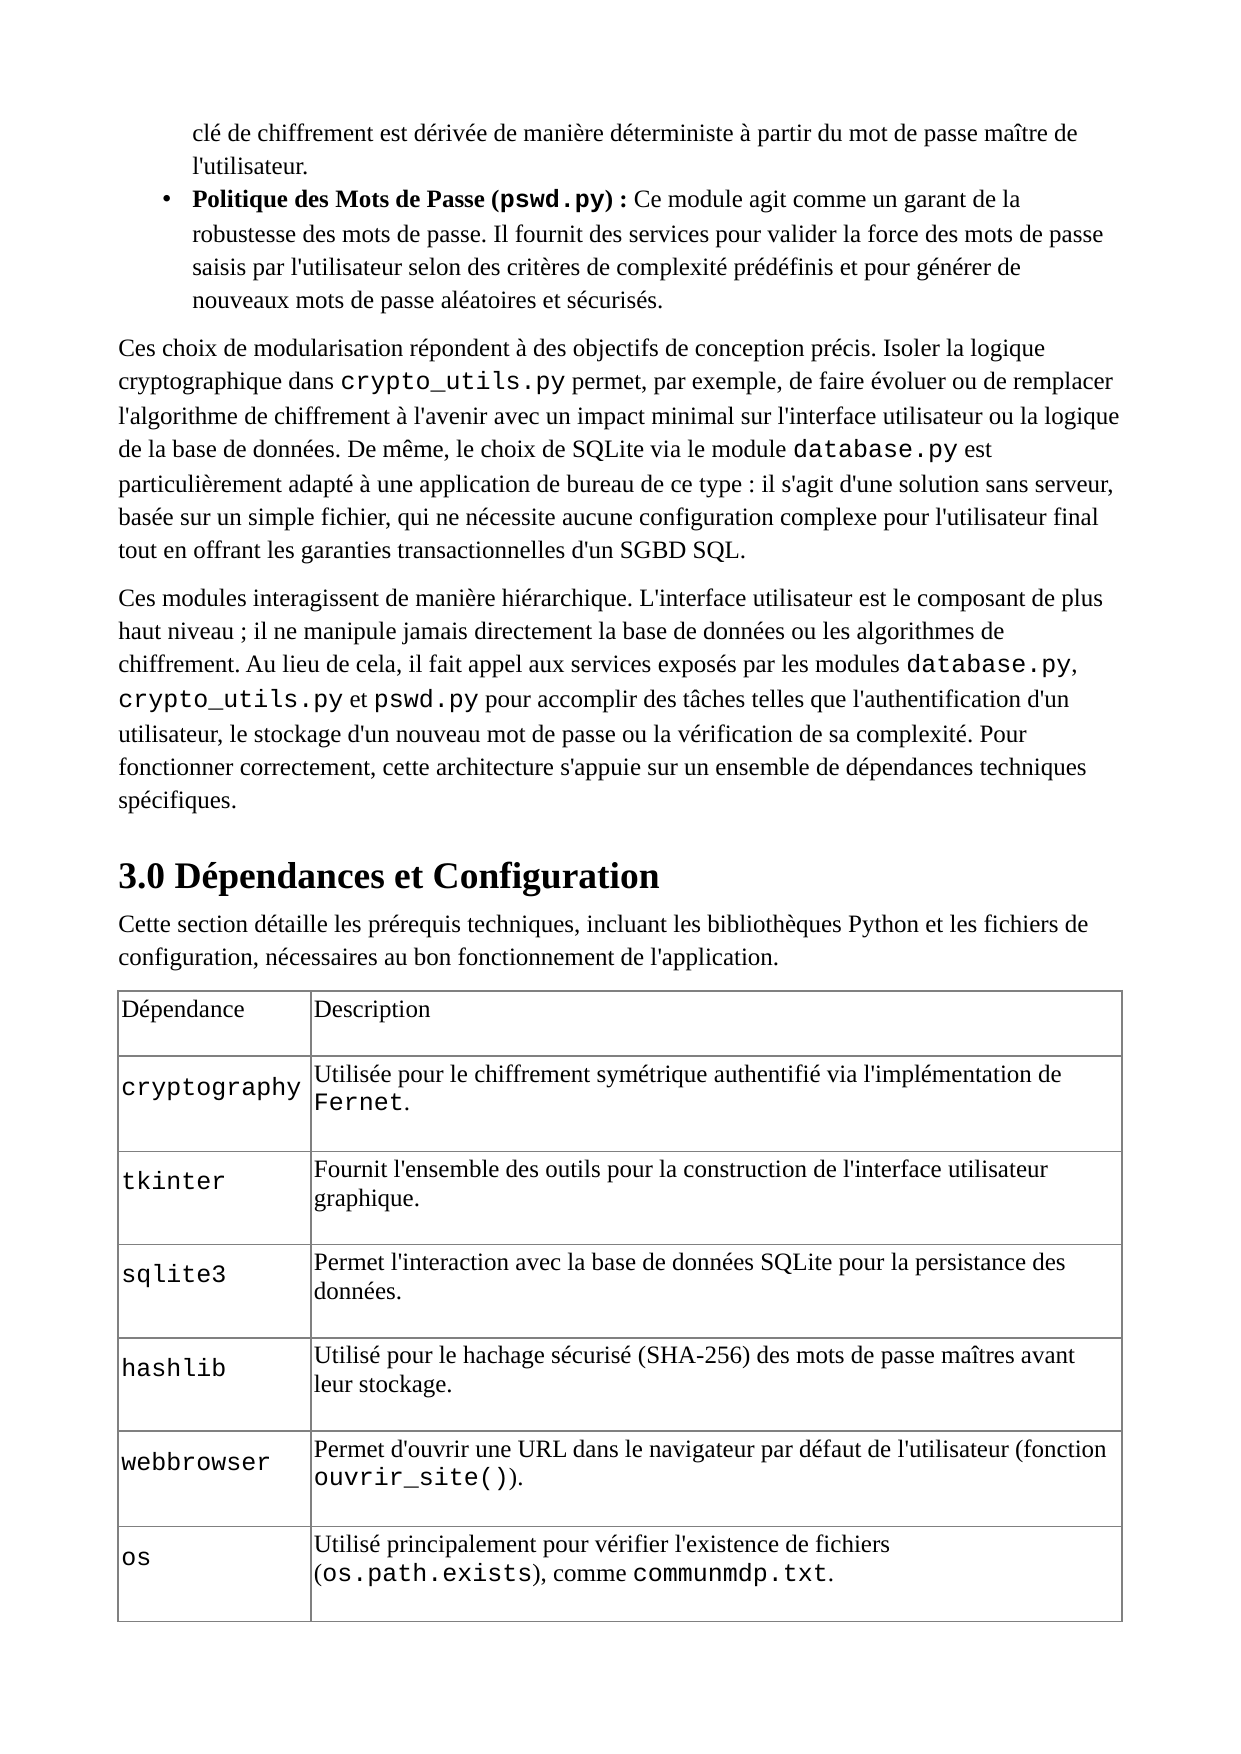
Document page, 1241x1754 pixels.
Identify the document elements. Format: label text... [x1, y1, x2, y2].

table_cell Utilisé pour le hachage sécurisé (SHA-256) des mots de passe maîtres avant leur stockage. [312, 1339, 1121, 1430]
table_cell Fournit l'ensemble des outils pour la construction de l'interface utilisateur graphique. [312, 1152, 1121, 1244]
table_cell cryptography [119, 1057, 310, 1151]
table_cell webbrowser [119, 1432, 310, 1526]
table_cell Permet l'interaction avec la base de données SQLite pour la persistance des données. [312, 1245, 1121, 1337]
text Cette section détaille les prérequis techniques, incluant les bibliothèques Python et les fichiers de configuration, nécessaires au bon fonctionnement de l'application. [118, 909, 1122, 971]
text Ces choix de modularisation répondent à des objectifs de conception précis. Isoler la logique cryptographique dans crypto_utils.py permet, par exemple, de faire évoluer ou de remplacer l'algorithme de chiffrement à l'avenir avec un impact minimal sur l'interface utilisateur ou la logique de la base de données. De même, le choix de SQLite via le module database.py est particulièrement adapté à une application de bureau de ce type : il s'agit d'une solution sans serveur, basée sur un simple fichier, qui ne nécessite aucune configuration complexe pour l'utilisateur final tout en offrant les garanties transactionnelles d'un SGBD SQL. [118, 333, 1122, 564]
table_cell Permet d'ouvrir une URL dans le navigateur par défaut de l'utilisateur (fonction ouvrir_site()). [312, 1432, 1121, 1526]
table_cell Utilisé principalement pour vérifier l'existence de fichiers (os.path.exists), comme communmdp.txt. [312, 1527, 1121, 1621]
table_cell tkinter [119, 1152, 310, 1244]
table_cell sqlite3 [119, 1245, 310, 1337]
table_cell os [119, 1527, 310, 1621]
list clé de chiffrement est dérivée de manière déterministe à partir du mot de passe maître de l'utilisateur. [162, 118, 1122, 180]
table_header Dépendance [119, 992, 310, 1055]
table_cell Utilisée pour le chiffrement symétrique authentifié via l'implémentation de Fernet. [312, 1057, 1121, 1151]
table_header Description [312, 992, 1121, 1055]
list Politique des Mots de Passe (pswd.py) : Ce module agit comme un garant de la robustesse des mots de passe. Il fournit des services pour valider la force des mots de passe saisis par l'utilisateur selon des critères de complexité prédéfinis et pour générer de nouveaux mots de passe aléatoires et sécurisés. [162, 184, 1122, 314]
subtitle 3.0 Dépendances et Configuration [118, 853, 1122, 897]
text Ces modules interagissent de manière hiérarchique. L'interface utilisateur est le composant de plus haut niveau ; il ne manipule jamais directement la base de données ou les algorithmes de chiffrement. Au lieu de cela, il fait appel aux services exposés par les modules database.py, crypto_utils.py et pswd.py pour accomplir des tâches telles que l'authentification d'un utilisateur, le stockage d'un nouveau mot de passe ou la vérification de sa complexité. Pour fonctionner correctement, cette architecture s'appuie sur un ensemble de dépendances techniques spécifiques. [118, 583, 1122, 814]
table_cell hashlib [119, 1339, 310, 1430]
